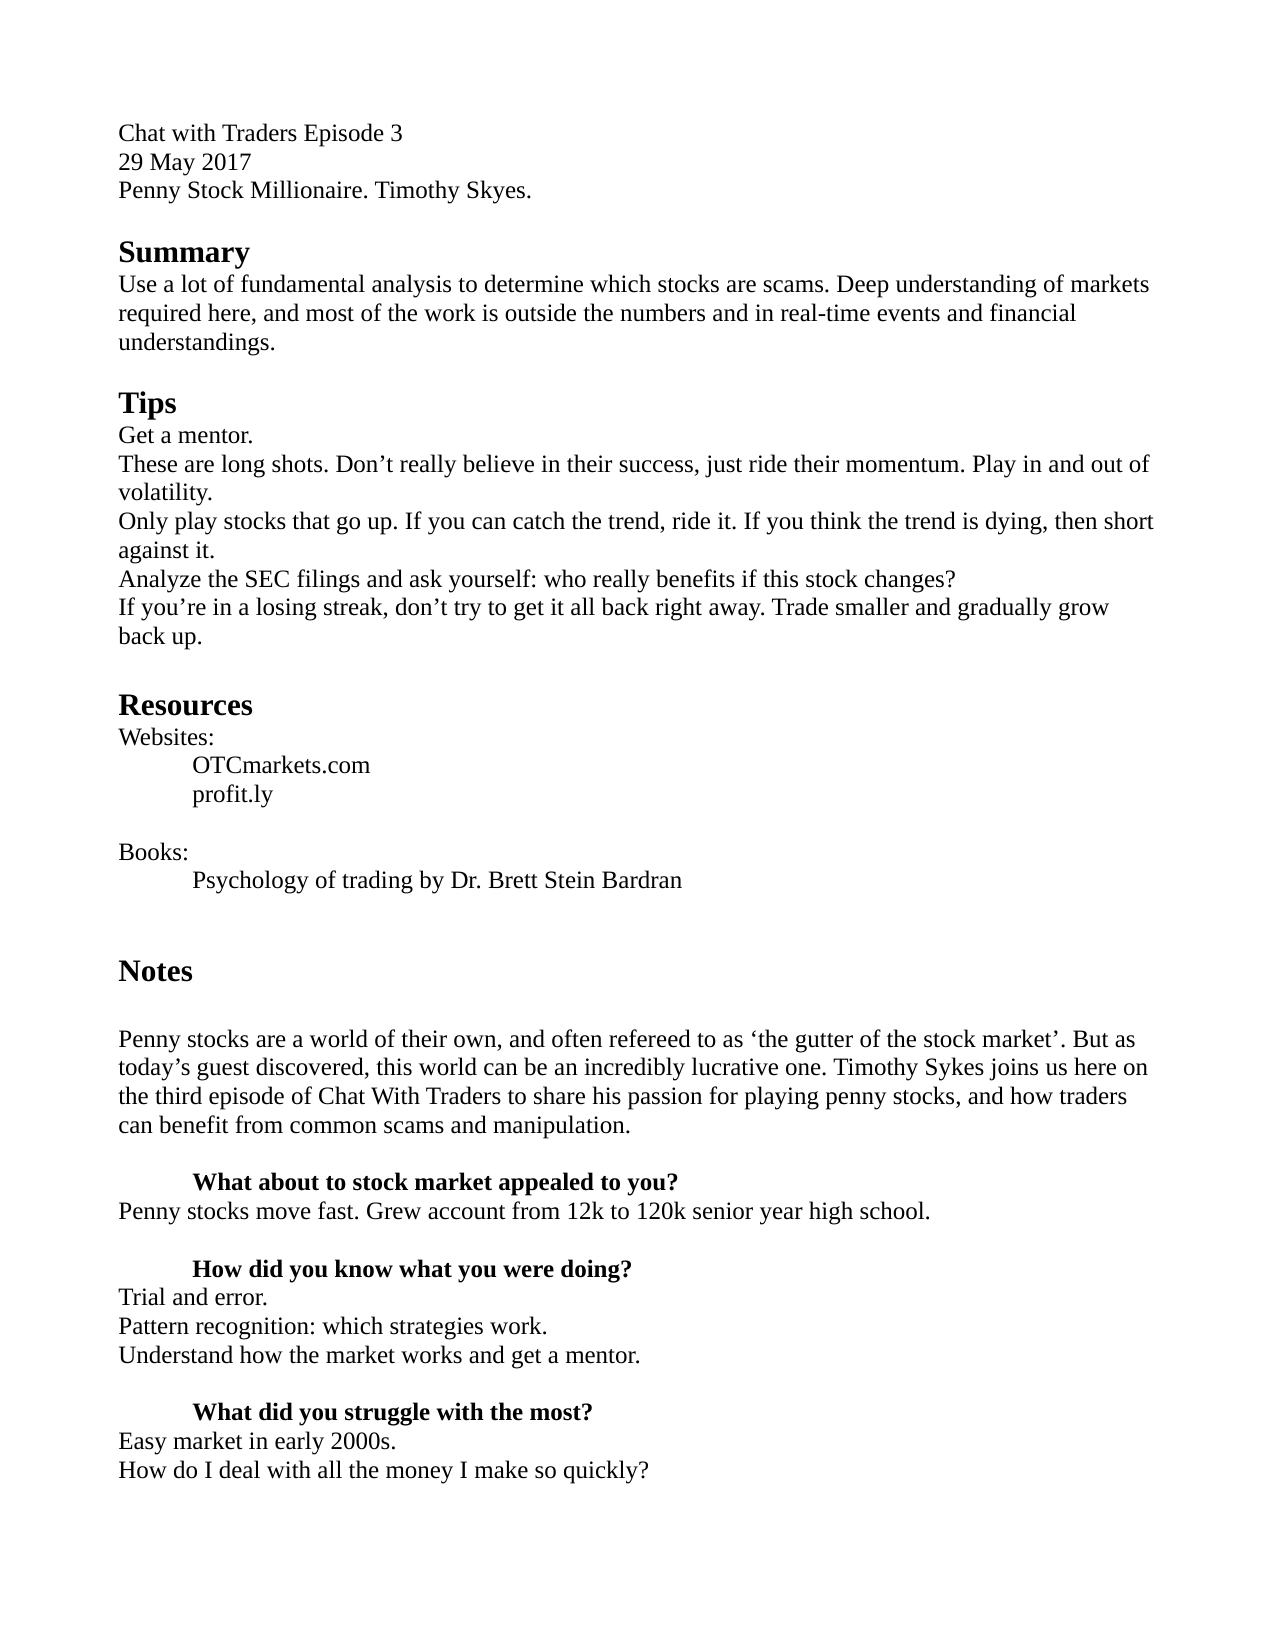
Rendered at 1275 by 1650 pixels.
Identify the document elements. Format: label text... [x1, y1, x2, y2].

text Pattern recognition: which strategies work. [118, 1311, 1157, 1340]
text Chat with Traders Episode 3 [118, 118, 1157, 147]
text 29 May 2017 [118, 147, 1157, 176]
text Easy market in early 2000s. [118, 1426, 1157, 1455]
text Get a mentor. [118, 420, 1157, 449]
text What about to stock market appealed to you? [118, 1167, 1157, 1196]
text Penny Stock Millionaire. Timothy Skyes. [118, 176, 1157, 204]
text Only play stocks that go up. If you can catch the trend, ride it. If you think the trend is dying, then short against it. [118, 506, 1157, 564]
text Notes [118, 952, 1157, 988]
text Resources [118, 686, 1157, 722]
text Psychology of trading by Dr. Brett Stein Bardran [118, 866, 1157, 894]
text If you’re in a losing streak, don’t try to get it all back right away. Trade smaller and gradually grow back up. [118, 592, 1157, 650]
text OTCmarkets.com [118, 751, 1157, 779]
text Understand how the market works and get a mentor. [118, 1340, 1157, 1369]
text Books: [118, 837, 1157, 866]
text Summary [118, 233, 1157, 269]
text Penny stocks move fast. Grew account from 12k to 120k senior year high school. [118, 1196, 1157, 1225]
text Tips [118, 384, 1157, 420]
text What did you struggle with the most? [118, 1397, 1157, 1426]
text profit.ly [118, 779, 1157, 808]
text Websites: [118, 722, 1157, 751]
text These are long shots. Don’t really believe in their success, just ride their momentum. Play in and out of volatility. [118, 449, 1157, 506]
text How do I deal with all the money I make so quickly? [118, 1455, 1157, 1484]
text How did you know what you were doing? [118, 1254, 1157, 1282]
text Trial and error. [118, 1282, 1157, 1311]
text Penny stocks are a world of their own, and often refereed to as ‘the gutter of the stock market’. But as today’s guest discovered, this world can be an incredibly lucrative one. Timothy Sykes joins us here on the third episode of Chat With Traders to share his passion for playing penny stocks, and how traders can benefit from common scams and manipulation. [118, 1024, 1157, 1139]
text Analyze the SEC filings and ask yourself: who really benefits if this stock changes? [118, 564, 1157, 592]
text Use a lot of fundamental analysis to determine which stocks are scams. Deep understanding of markets required here, and most of the work is outside the numbers and in real-time events and financial understandings. [118, 269, 1157, 355]
